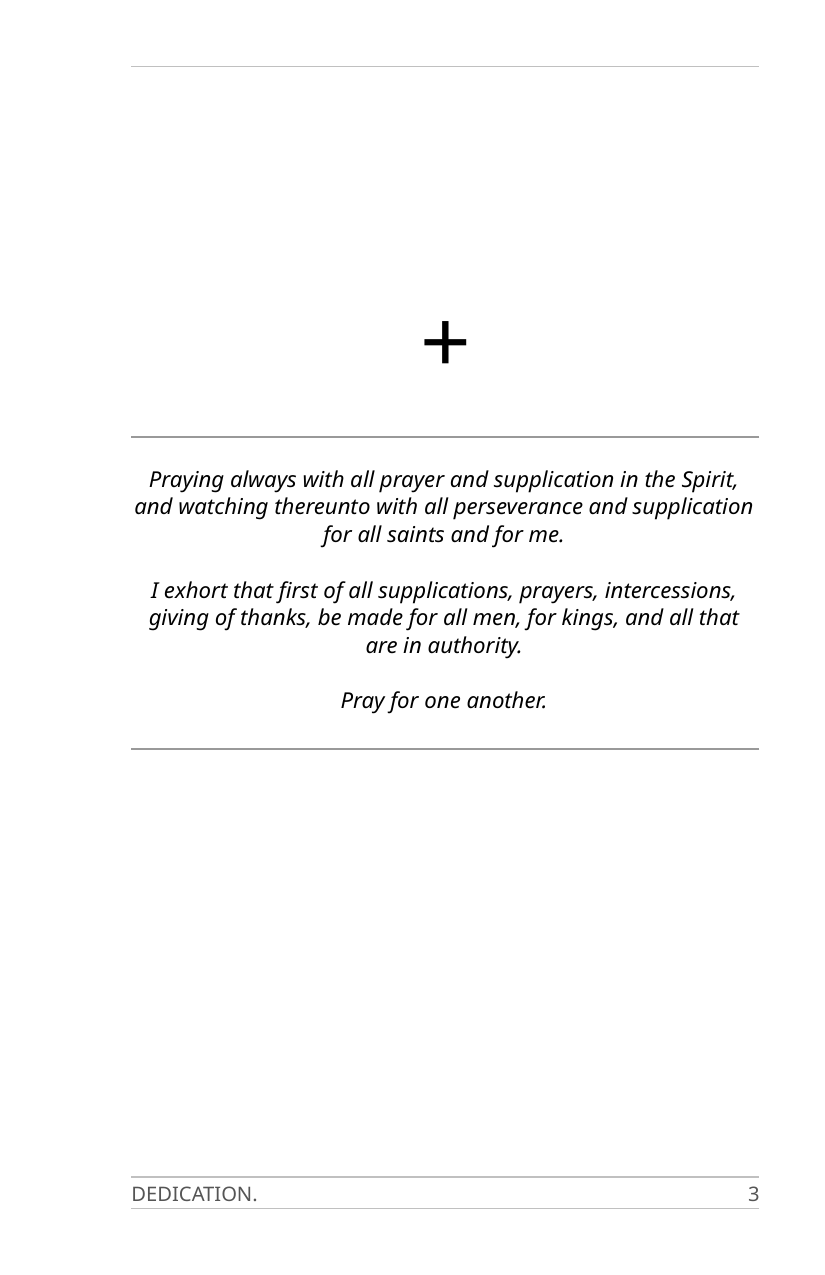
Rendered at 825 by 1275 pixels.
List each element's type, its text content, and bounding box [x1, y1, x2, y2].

text Pray for one another. [131, 687, 759, 715]
text Praying always with all prayer and supplication in the Spirit, and watching thereunto with all perseverance and supplication for all saints and for me. [131, 466, 759, 549]
text I exhort that first of all supplications, prayers, intercessions, giving of thanks, be made for all men, for kings, and all that are in authority. [131, 576, 759, 659]
title + [131, 264, 759, 403]
